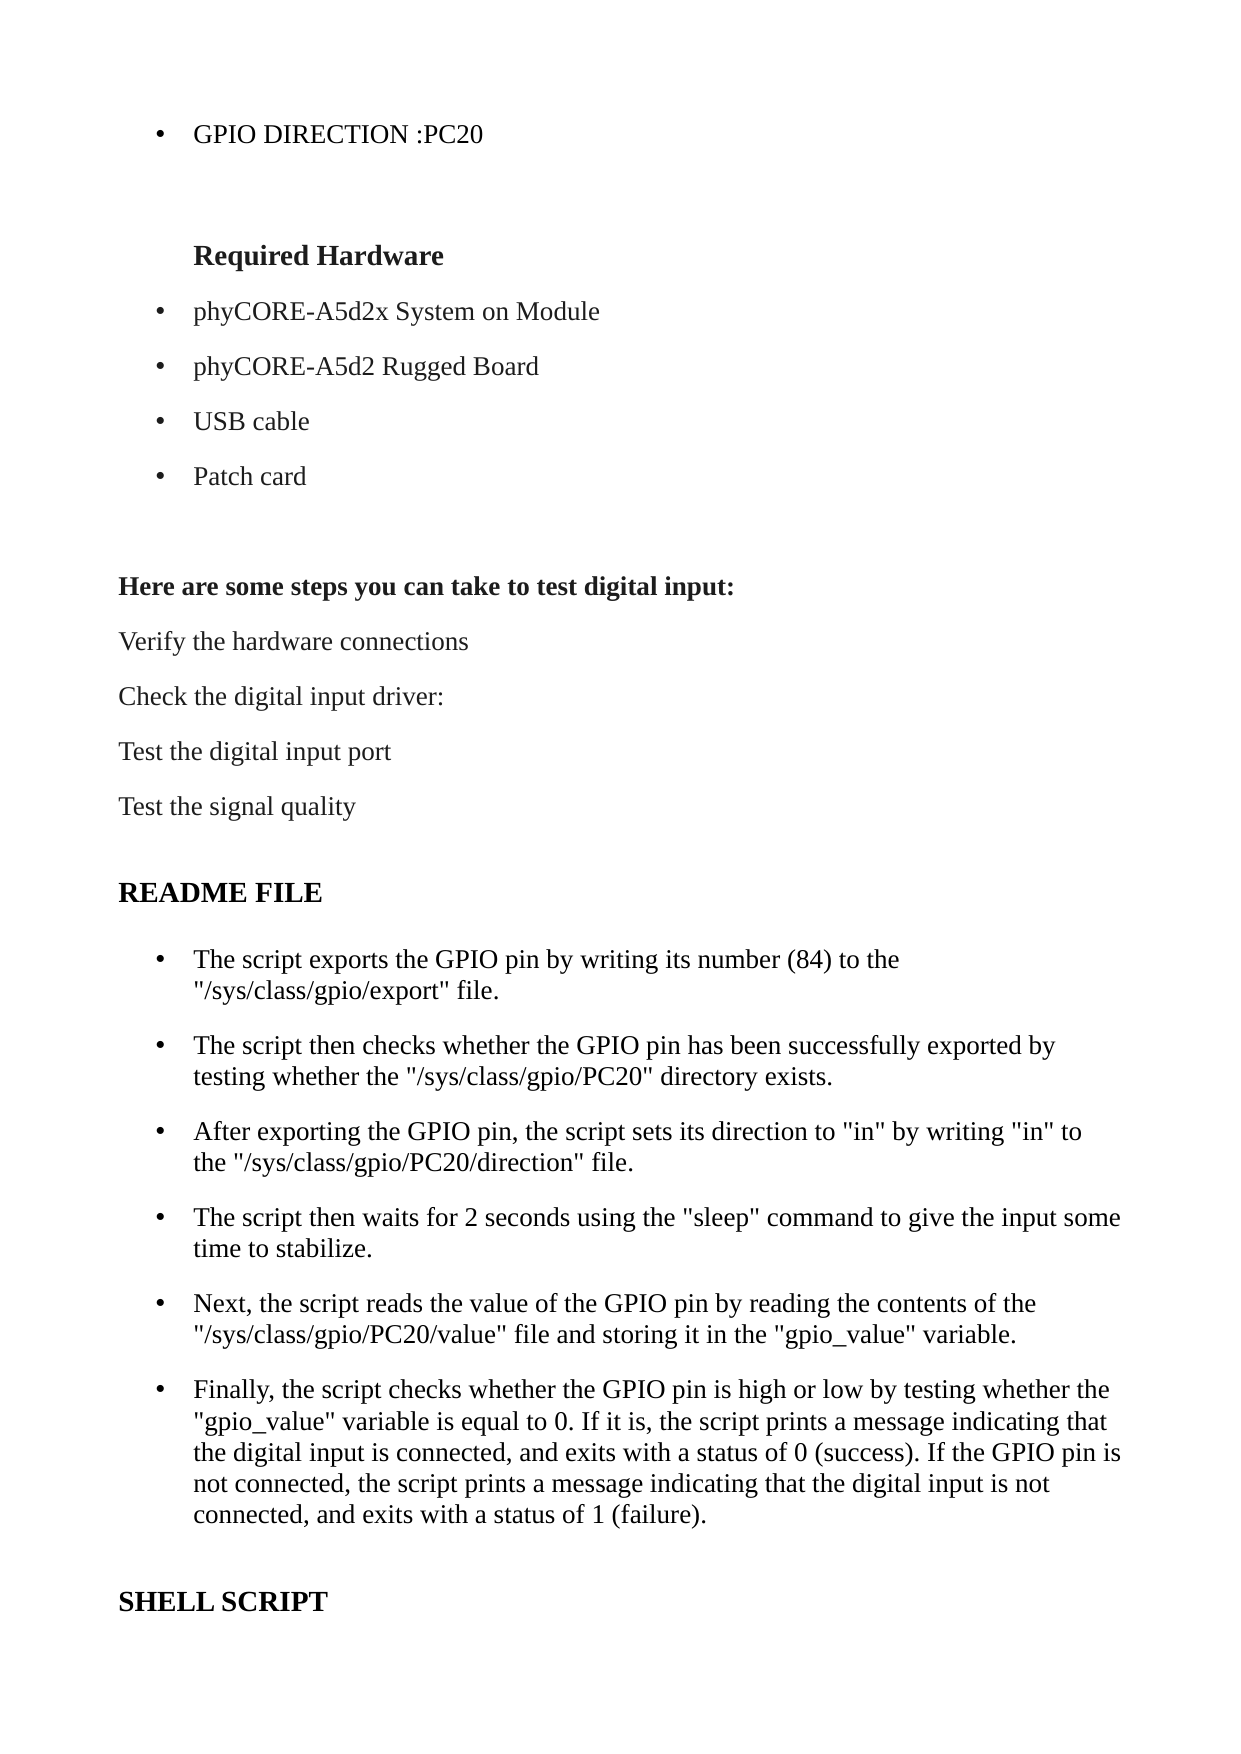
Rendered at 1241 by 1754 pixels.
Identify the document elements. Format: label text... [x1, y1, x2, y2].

list GPIO DIRECTION :PC20 [156, 118, 1122, 149]
text Check the digital input driver: [118, 680, 1122, 711]
text README FILE [118, 876, 1122, 909]
list After exporting the GPIO pin, the script sets its direction to "in" by writing "in" to the "/sys/class/gpio/PC20/direction" file. [156, 1115, 1122, 1177]
text Here are some steps you can take to test digital input: [118, 570, 1122, 601]
list phyCORE-A5d2x System on Module [156, 295, 1122, 326]
list Required Hardware [156, 238, 1122, 271]
text Verify the hardware connections [118, 625, 1122, 656]
text Test the signal quality [118, 789, 1122, 821]
list The script then checks whether the GPIO pin has been successfully exported by testing whether the "/sys/class/gpio/PC20" directory exists. [156, 1029, 1122, 1091]
list USB cable [156, 405, 1122, 436]
list The script then waits for 2 seconds using the "sleep" command to give the input some time to stabilize. [156, 1201, 1122, 1263]
list Patch card [156, 460, 1122, 491]
text SHELL SCRIPT [118, 1584, 1122, 1618]
list phyCORE-A5d2 Rugged Board [156, 350, 1122, 381]
text Test the digital input port [118, 735, 1122, 766]
list The script exports the GPIO pin by writing its number (84) to the "/sys/class/gpio/export" file. [156, 943, 1122, 1005]
list Finally, the script checks whether the GPIO pin is high or low by testing whether the "gpio_value" variable is equal to 0. If it is, the script prints a message indicating that the digital input is connected, and exits with a status of 0 (success). If the GPIO pin is not connected, the script prints a message indicating that the digital input is not connected, and exits with a status of 1 (failure). [156, 1373, 1122, 1529]
list Next, the script reads the value of the GPIO pin by reading the contents of the "/sys/class/gpio/PC20/value" file and storing it in the "gpio_value" variable. [156, 1287, 1122, 1350]
